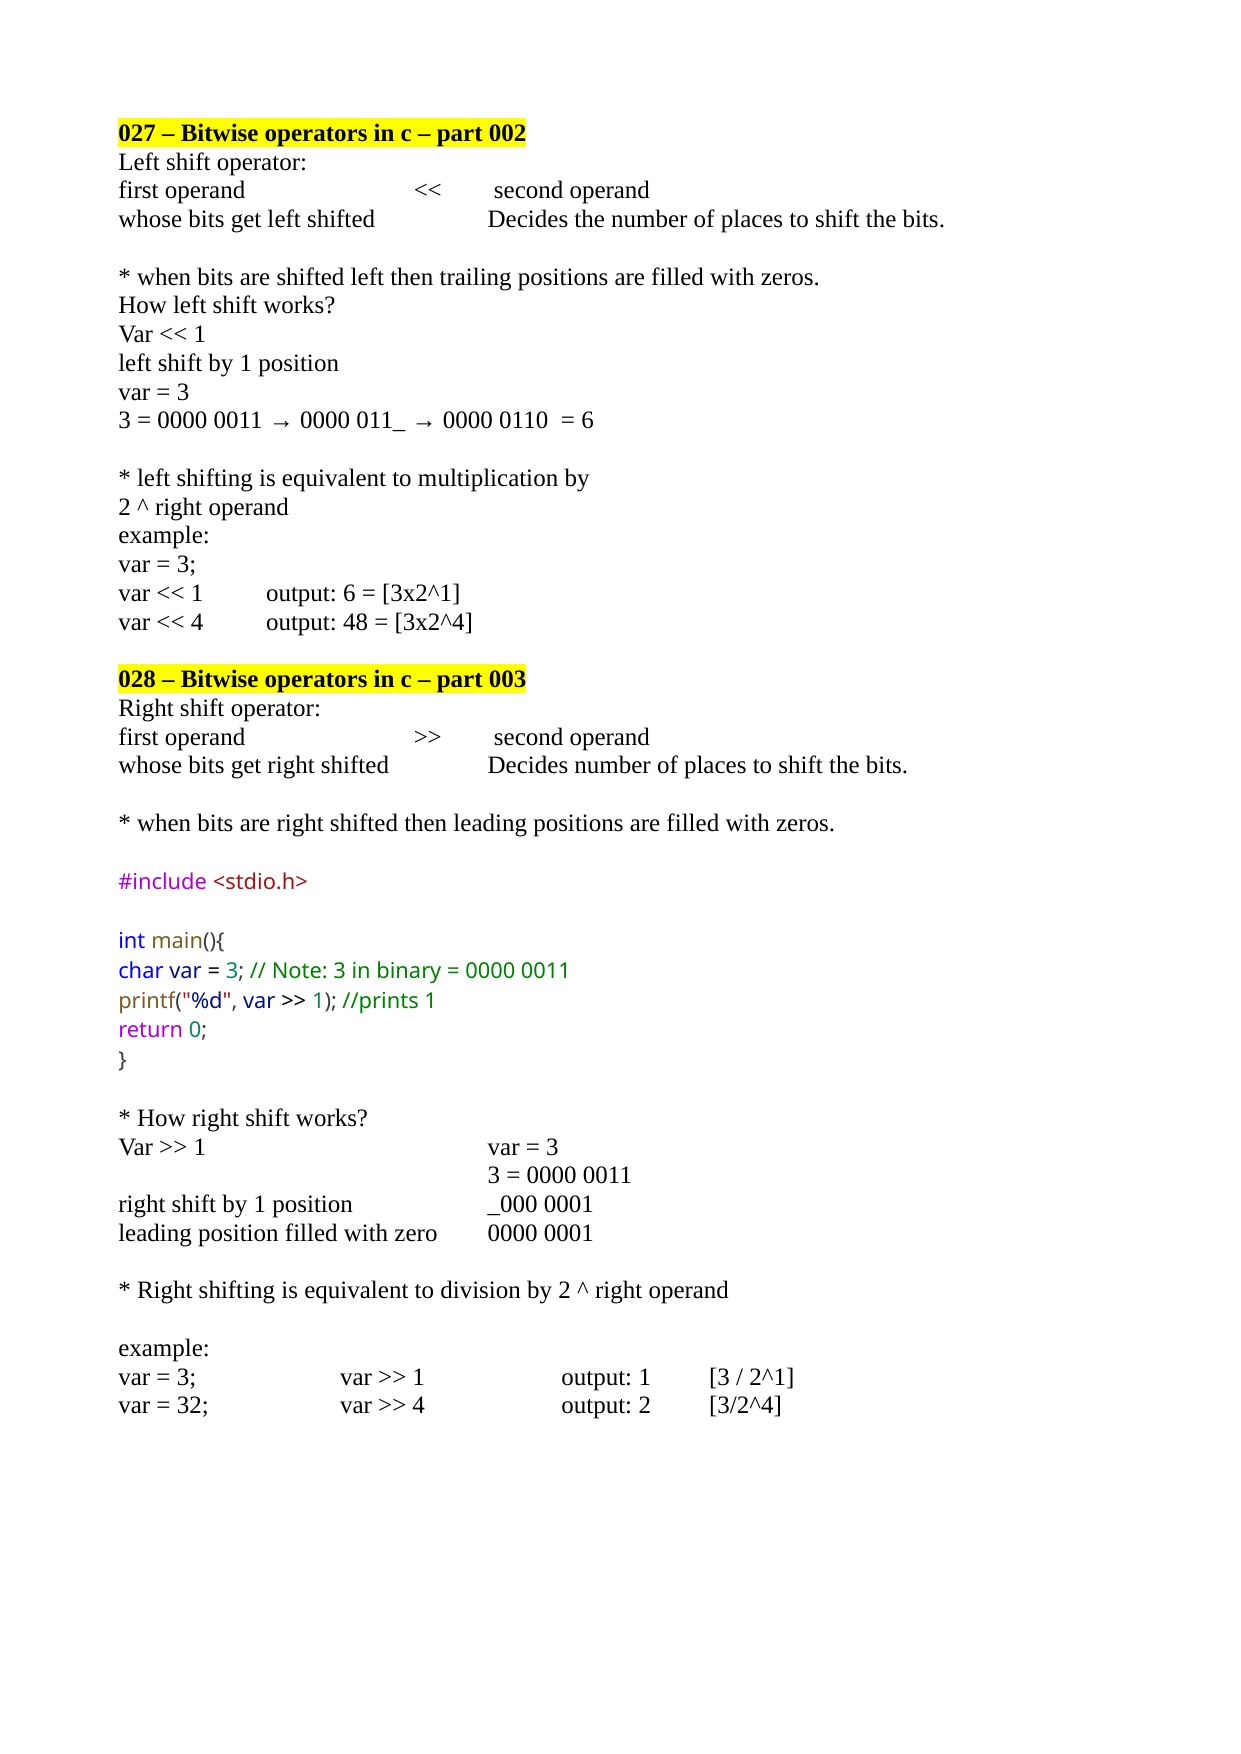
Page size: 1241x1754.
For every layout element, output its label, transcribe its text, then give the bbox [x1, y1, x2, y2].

text * left shifting is equivalent to multiplication by [118, 463, 1122, 492]
text var = 3 [118, 377, 1122, 406]
text 028 – Bitwise operators in c – part 003 [118, 664, 1122, 693]
text printf("%d", var >> 1); //prints 1 [118, 985, 1122, 1014]
text left shift by 1 position [118, 348, 1122, 377]
text Left shift operator: [118, 147, 1122, 176]
text var = 3; var >> 1 output: 1 [3 / 2^1] [118, 1362, 1122, 1390]
text whose bits get left shifted Decides the number of places to shift the bits. [118, 204, 1122, 233]
text whose bits get right shifted Decides number of places to shift the bits. [118, 751, 1122, 779]
text first operand >> second operand [118, 722, 1122, 751]
text example: [118, 1333, 1122, 1362]
text var = 32; var >> 4 output: 2 [3/2^4] [118, 1390, 1122, 1419]
text Var << 1 [118, 319, 1122, 348]
text * Right shifting is equivalent to division by 2 ^ right operand [118, 1275, 1122, 1304]
text char var = 3; // Note: 3 in binary = 0000 0011 [118, 955, 1122, 985]
text right shift by 1 position _000 0001 [118, 1189, 1122, 1218]
text } [118, 1044, 1122, 1074]
text * when bits are right shifted then leading positions are filled with zeros. [118, 808, 1122, 837]
text 2 ^ right operand [118, 492, 1122, 521]
text * when bits are shifted left then trailing positions are filled with zeros. [118, 262, 1122, 291]
text How left shift works? [118, 291, 1122, 319]
text 3 = 0000 0011 → 0000 011_ → 0000 0110 = 6 [118, 406, 1122, 434]
text leading position filled with zero 0000 0001 [118, 1218, 1122, 1247]
text return 0; [118, 1014, 1122, 1044]
text * How right shift works? [118, 1103, 1122, 1132]
text first operand << second operand [118, 176, 1122, 204]
text var << 4 output: 48 = [3x2^4] [118, 607, 1122, 636]
text var = 3; [118, 549, 1122, 578]
text int main(){ [118, 925, 1122, 955]
text #include <stdio.h> [118, 866, 1122, 895]
text 027 – Bitwise operators in c – part 002 [118, 118, 1122, 147]
text 3 = 0000 0011 [118, 1160, 1122, 1189]
text Var >> 1 var = 3 [118, 1132, 1122, 1160]
text var << 1 output: 6 = [3x2^1] [118, 578, 1122, 607]
text Right shift operator: [118, 693, 1122, 722]
text example: [118, 521, 1122, 549]
